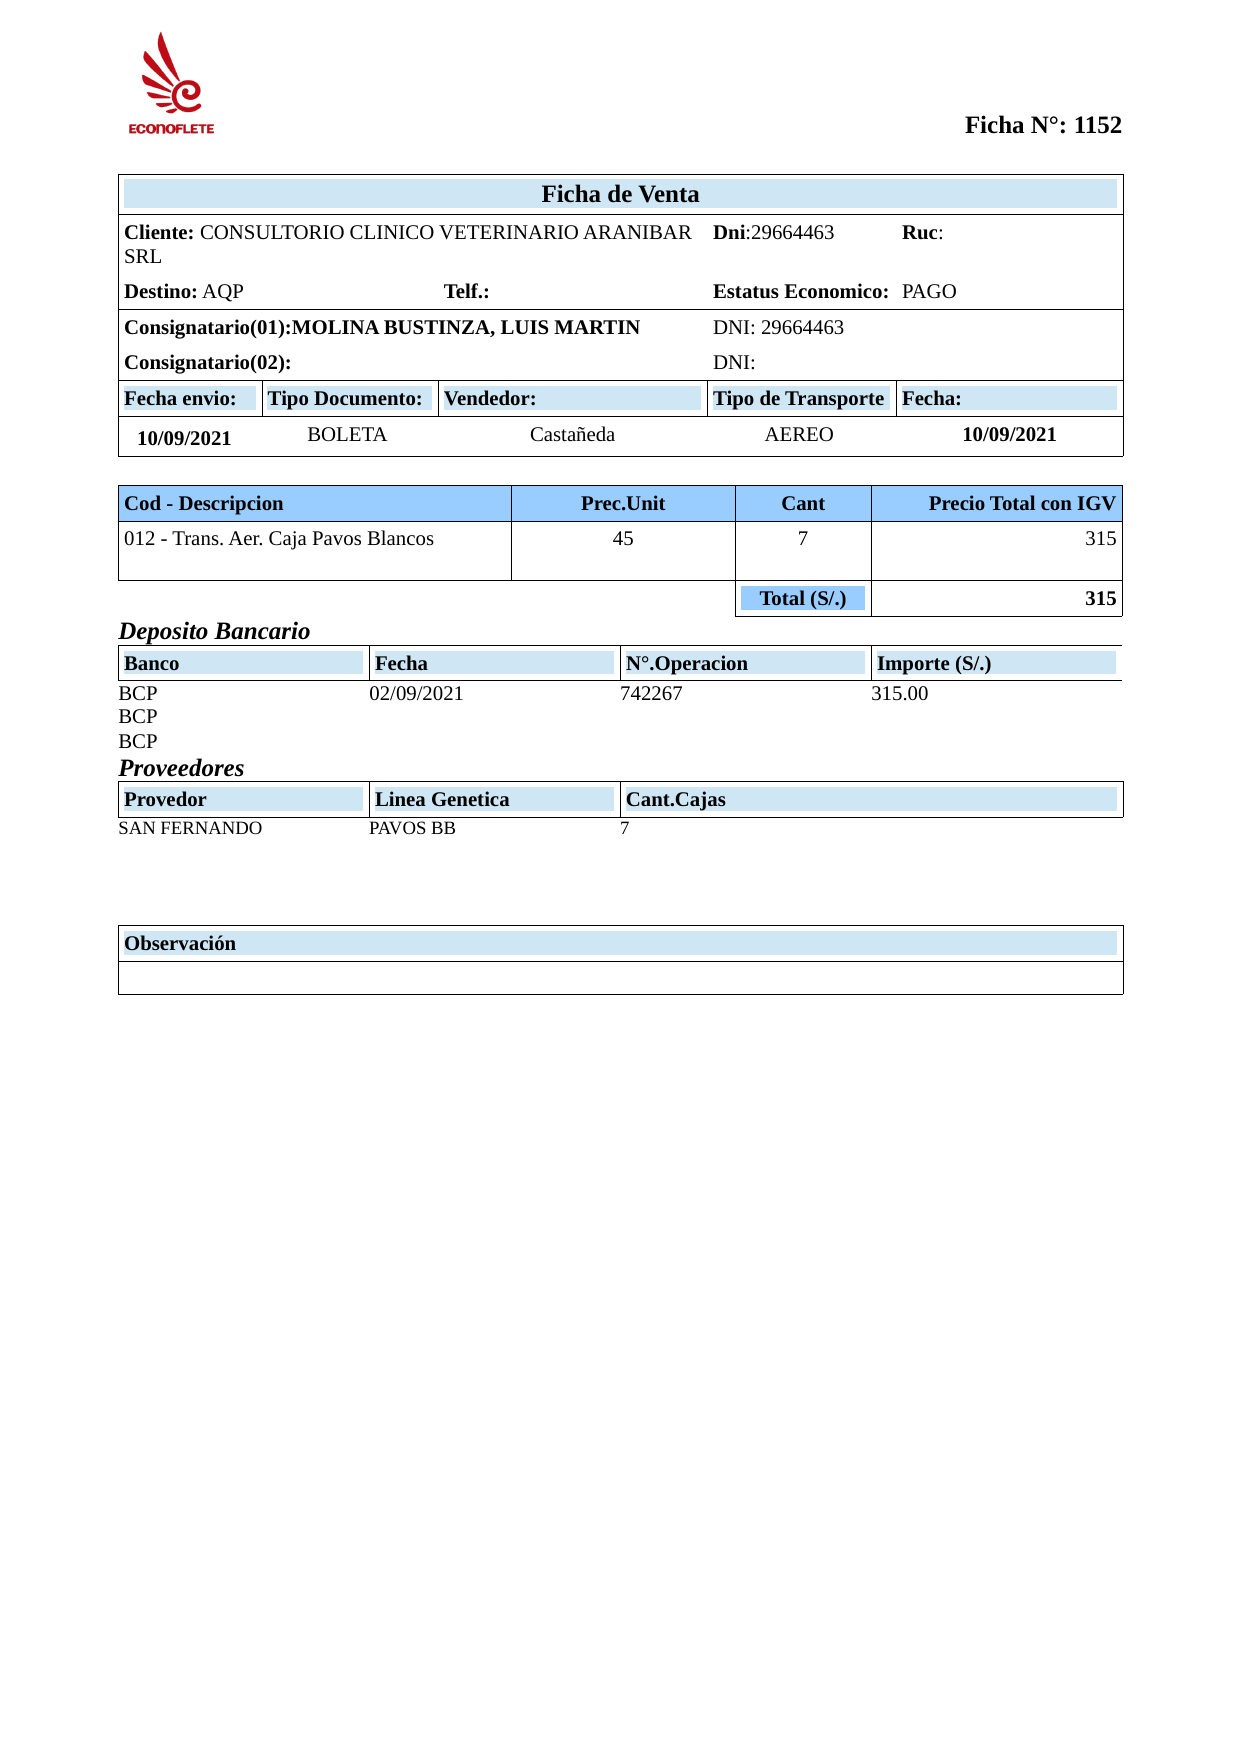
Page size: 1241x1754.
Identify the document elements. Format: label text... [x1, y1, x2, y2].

table_cell [369, 839, 620, 860]
table_cell [118, 903, 369, 925]
table_header Fecha [370, 646, 620, 680]
table_cell Tipo Documento: [263, 381, 438, 416]
table_cell 7 [736, 522, 871, 580]
table_cell [620, 903, 1123, 925]
table_cell [369, 903, 620, 925]
table_cell Destino: AQP [119, 274, 438, 309]
table_cell [118, 581, 511, 616]
table_header Banco [119, 646, 369, 680]
text Proveedores [118, 753, 1122, 781]
table_cell Consignatario(02): [119, 345, 707, 380]
table_cell Dni:29664463 [707, 215, 896, 273]
table_header Cod - Descripcion [119, 486, 511, 521]
table_cell [620, 705, 871, 728]
table_cell Tipo de Transporte [708, 381, 896, 416]
table_cell Castañeda [438, 417, 707, 456]
table_cell Fecha envio: [119, 381, 262, 416]
table_cell 7 [620, 818, 1123, 839]
table_header Precio Total con IGV [872, 486, 1122, 521]
table_header Provedor [119, 782, 369, 817]
table_cell BOLETA [262, 417, 438, 456]
table_cell Fecha: [897, 381, 1123, 416]
table_header Cant [736, 486, 871, 521]
table_cell PAGO [896, 274, 1123, 309]
table_cell Ruc: [896, 215, 1123, 273]
table_cell Consignatario(01):MOLINA BUSTINZA, LUIS MARTIN [119, 310, 707, 344]
table_cell BCP [118, 681, 369, 704]
table_cell [871, 729, 1122, 753]
table_cell 315 [872, 581, 1122, 616]
table_cell [620, 882, 1123, 903]
table_cell DNI: [707, 345, 1123, 380]
table_cell BCP [118, 729, 369, 753]
table_cell [369, 729, 620, 753]
table_cell [511, 581, 735, 616]
table_cell [118, 860, 369, 882]
table_cell [369, 705, 620, 728]
table_cell [871, 705, 1122, 728]
table_header N°.Operacion [621, 646, 871, 680]
table_cell [118, 839, 369, 860]
table_cell Vendedor: [439, 381, 707, 416]
table_cell Telf.: [438, 274, 707, 309]
table_cell [620, 729, 871, 753]
table_cell 02/09/2021 [369, 681, 620, 704]
table_cell Cliente: CONSULTORIO CLINICO VETERINARIO ARANIBAR SRL [119, 215, 707, 273]
text Deposito Bancario [118, 616, 1122, 645]
table_cell 45 [512, 522, 735, 580]
table_header Prec.Unit [512, 486, 735, 521]
table_cell 012 - Trans. Aer. Caja Pavos Blancos [119, 522, 511, 580]
table_header Cant.Cajas [621, 782, 1123, 817]
table_cell [620, 860, 1123, 882]
table_cell DNI: 29664463 [707, 310, 1123, 344]
table_cell [369, 882, 620, 903]
table_cell BCP [118, 705, 369, 728]
table_cell Total (S/.) [736, 581, 871, 616]
table_cell 10/09/2021 [119, 417, 262, 456]
table_cell SAN FERNANDO [118, 818, 369, 839]
table_header Ficha de Venta [119, 175, 1123, 214]
table_cell 742267 [620, 681, 871, 704]
table_cell AEREO [707, 417, 896, 456]
table_cell [620, 839, 1123, 860]
table_cell 10/09/2021 [896, 417, 1123, 456]
table_header Linea Genetica [370, 782, 620, 817]
table_cell [119, 962, 1123, 994]
table_cell 315.00 [871, 681, 1122, 704]
table_header Importe (S/.) [872, 646, 1122, 680]
table_cell [118, 882, 369, 903]
picture [118, 31, 225, 134]
table_cell PAVOS BB [369, 818, 620, 839]
table_cell 315 [872, 522, 1122, 580]
table_cell [369, 860, 620, 882]
table_header Observación [119, 926, 1123, 961]
table_cell Estatus Economico: [707, 274, 896, 309]
